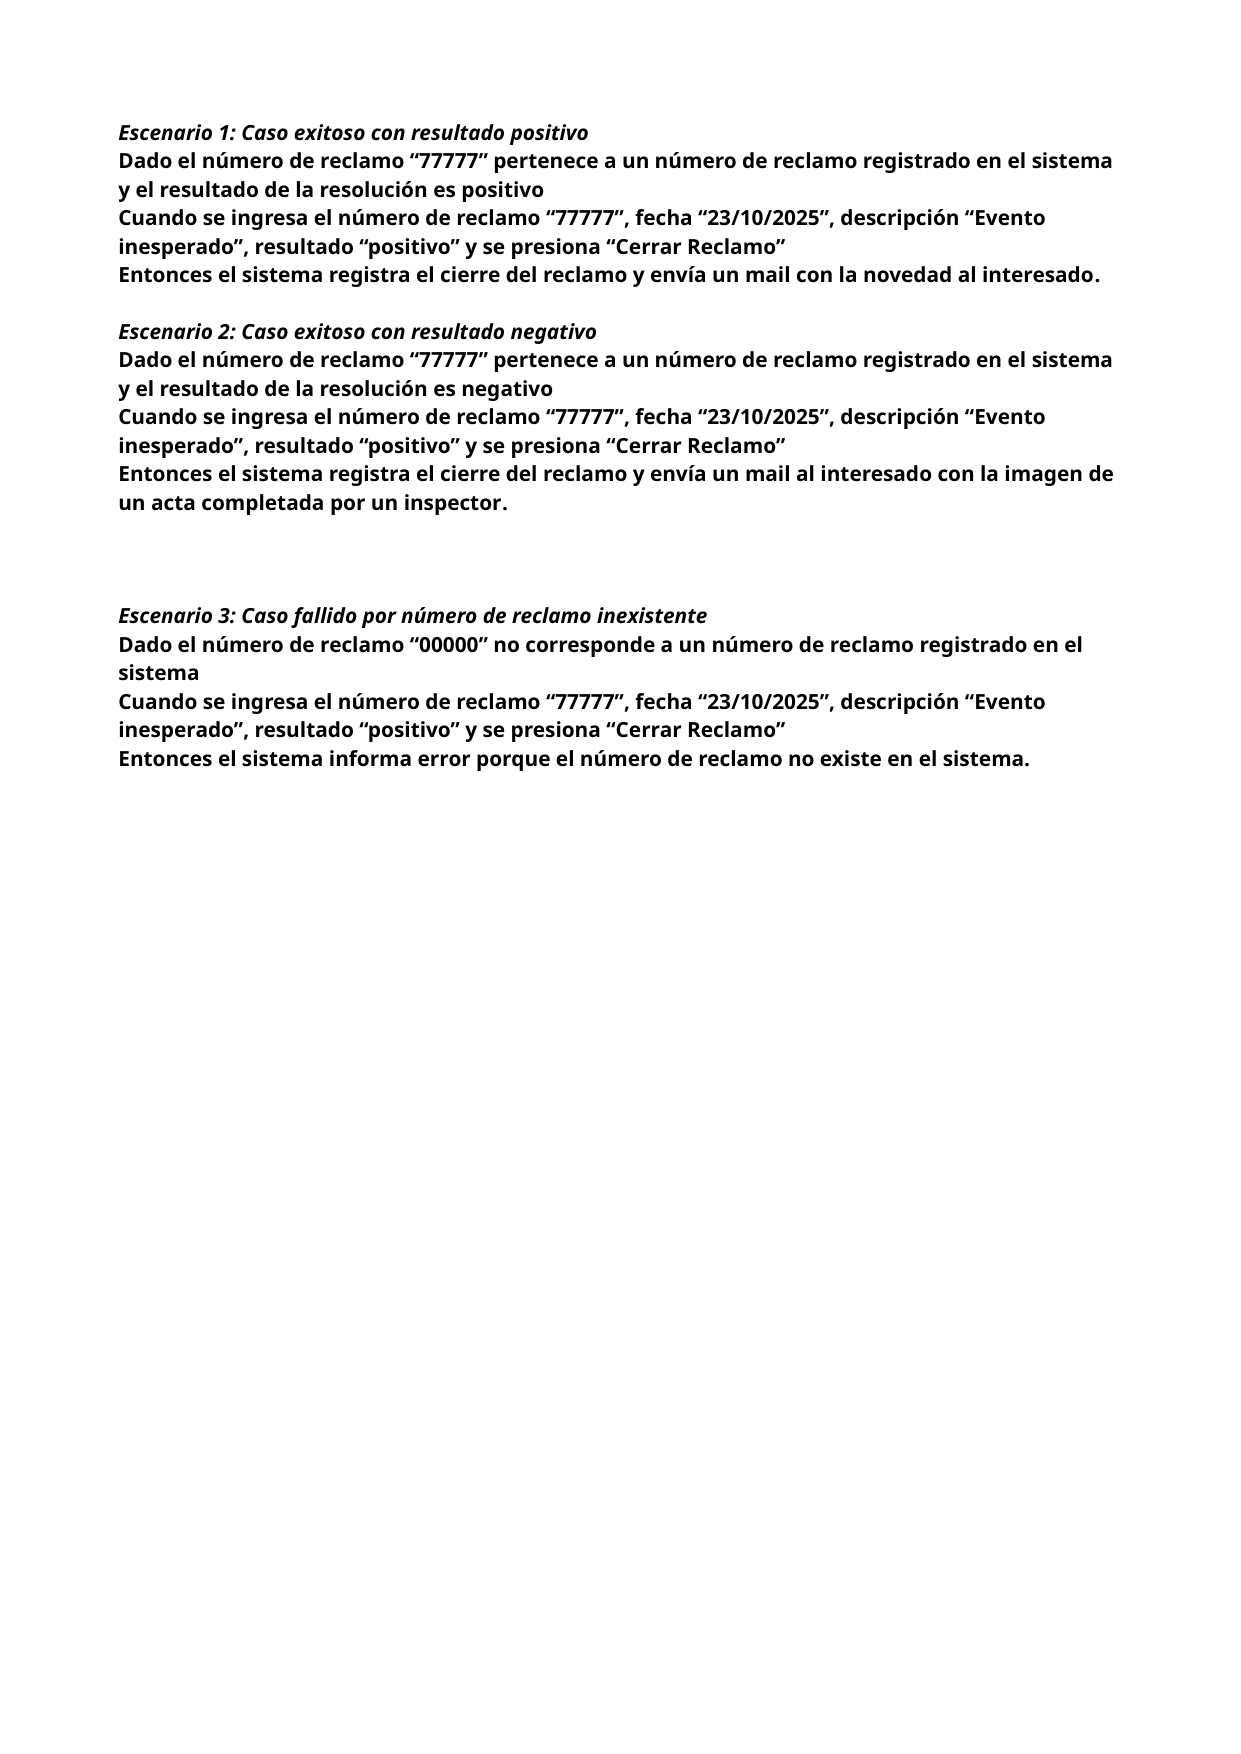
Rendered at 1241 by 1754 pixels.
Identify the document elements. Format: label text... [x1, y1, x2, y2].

text Cuando se ingresa el número de reclamo “77777”, fecha “23/10/2025”, descripción “Evento inesperado”, resultado “positivo” y se presiona “Cerrar Reclamo” [118, 203, 1122, 260]
text Dado el número de reclamo “00000” no corresponde a un número de reclamo registrado en el sistema [118, 630, 1122, 687]
text Dado el número de reclamo “77777” pertenece a un número de reclamo registrado en el sistema y el resultado de la resolución es positivo [118, 147, 1122, 203]
text Entonces el sistema registra el cierre del reclamo y envía un mail con la novedad al interesado. [118, 260, 1122, 289]
text Escenario 3: Caso fallido por número de reclamo inexistente [118, 602, 1122, 630]
text Entonces el sistema informa error porque el número de reclamo no existe en el sistema. [118, 744, 1122, 772]
text Cuando se ingresa el número de reclamo “77777”, fecha “23/10/2025”, descripción “Evento inesperado”, resultado “positivo” y se presiona “Cerrar Reclamo” [118, 402, 1122, 459]
text Cuando se ingresa el número de reclamo “77777”, fecha “23/10/2025”, descripción “Evento inesperado”, resultado “positivo” y se presiona “Cerrar Reclamo” [118, 687, 1122, 744]
text Dado el número de reclamo “77777” pertenece a un número de reclamo registrado en el sistema y el resultado de la resolución es negativo [118, 346, 1122, 402]
text Escenario 1: Caso exitoso con resultado positivo [118, 118, 1122, 147]
text Entonces el sistema registra el cierre del reclamo y envía un mail al interesado con la imagen de un acta completada por un inspector. [118, 459, 1122, 516]
text Escenario 2: Caso exitoso con resultado negativo [118, 317, 1122, 346]
